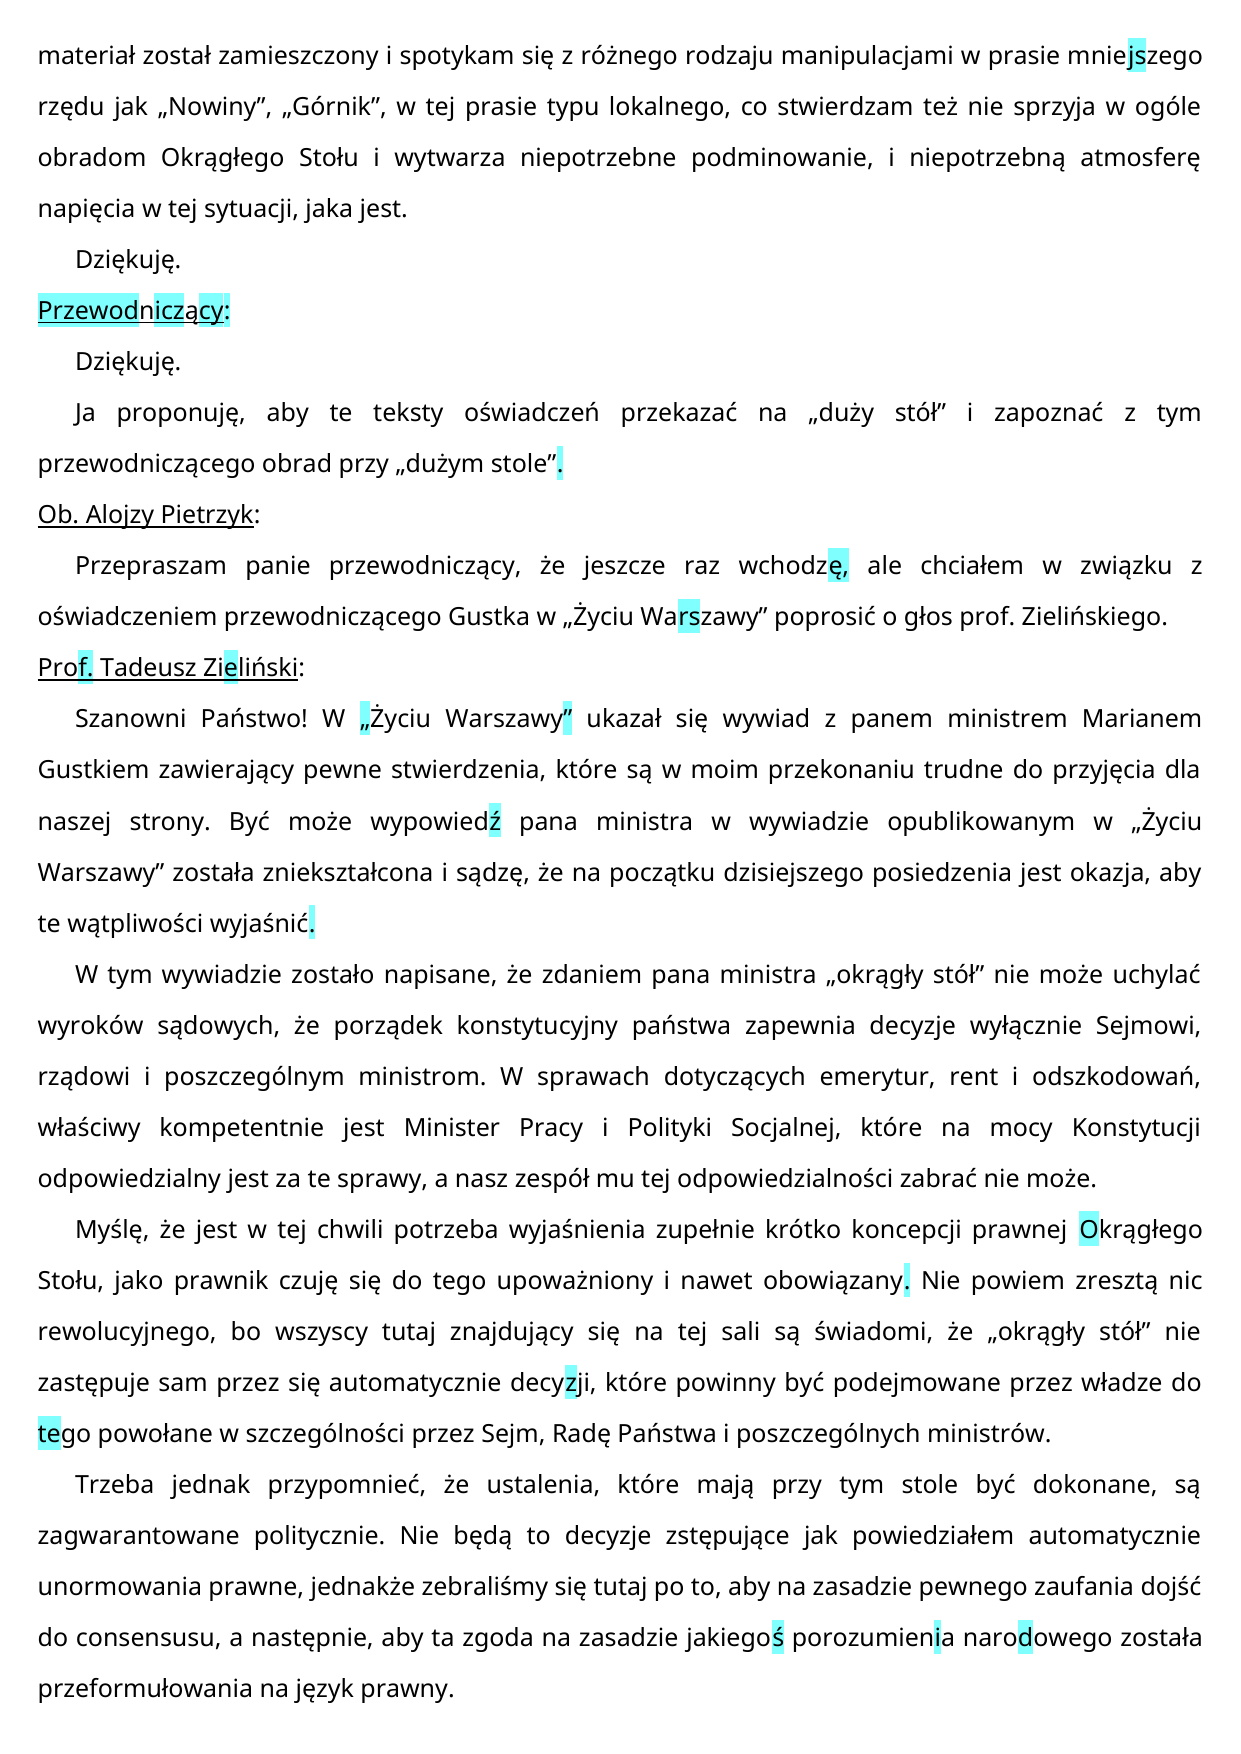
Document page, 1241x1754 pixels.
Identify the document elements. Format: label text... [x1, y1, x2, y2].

text Prof. Tadeusz Zieliński: [37, 650, 1203, 684]
text Myślę, że jest w tej chwili potrzeba wyjaśnienia zupełnie krótko koncepcji prawnej Okrągłego Stołu, jako prawnik czuję się do tego upoważniony i nawet obowiązany. Nie powiem zresztą nic rewolucyjnego, bo wszyscy tutaj znajdujący się na tej sali są świadomi, że „okrągły stół” nie zastępuje sam przez się automatycznie decyzji, które powinny być podejmowane przez władze do tego powołane w szczególności przez Sejm, Radę Państwa i poszczególnych ministrów. [37, 1211, 1203, 1450]
text materiał został zamieszczony i spotykam się z różnego rodzaju manipulacjami w prasie mniejszego rzędu jak „Nowiny”, „Górnik”, w tej prasie typu lokalnego, co stwierdzam też nie sprzyja w ogóle obradom Okrągłego Stołu i wytwarza niepotrzebne podminowanie, i niepotrzebną atmosferę napięcia w tej sytuacji, jaka jest. [37, 37, 1203, 225]
text Przepraszam panie przewodniczący, że jeszcze raz wchodzę, ale chciałem w związku z oświadczeniem przewodniczącego Gustka w „Życiu Warszawy” poprosić o głos prof. Zielińskiego. [37, 548, 1203, 633]
text Ja proponuję, aby te teksty oświadczeń przekazać na „duży stół” i zapoznać z tym przewodniczącego obrad przy „dużym stole”. [37, 395, 1203, 480]
text Przewodniczący: [37, 293, 1203, 327]
text Dziękuję. [37, 242, 1203, 276]
text Ob. Alojzy Pietrzyk: [37, 497, 1203, 531]
text Dziękuję. [37, 344, 1203, 378]
text Szanowni Państwo! W „Życiu Warszawy” ukazał się wywiad z panem ministrem Marianem Gustkiem zawierający pewne stwierdzenia, które są w moim przekonaniu trudne do przyjęcia dla naszej strony. Być może wypowiedź pana ministra w wywiadzie opublikowanym w „Życiu Warszawy” została zniekształcona i sądzę, że na początku dzisiejszego posiedzenia jest okazja, aby te wątpliwości wyjaśnić. [37, 701, 1203, 939]
text W tym wywiadzie zostało napisane, że zdaniem pana ministra „okrągły stół” nie może uchylać wyroków sądowych, że porządek konstytucyjny państwa zapewnia decyzje wyłącznie Sejmowi, rządowi i poszczególnym ministrom. W sprawach dotyczących emerytur, rent i odszkodowań, właściwy kompetentnie jest Minister Pracy i Polityki Socjalnej, które na mocy Konstytucji odpowiedzialny jest za te sprawy, a nasz zespół mu tej odpowiedzialności zabrać nie może. [37, 956, 1203, 1194]
text Trzeba jednak przypomnieć, że ustalenia, które mają przy tym stole być dokonane, są zagwarantowane politycznie. Nie będą to decyzje zstępujące jak powiedziałem automatycznie unormowania prawne, jednakże zebraliśmy się tutaj po to, aby na zasadzie pewnego zaufania dojść do consensusu, a następnie, aby ta zgoda na zasadzie jakiegoś porozumienia narodowego została przeformułowania na język prawny. [37, 1467, 1203, 1705]
